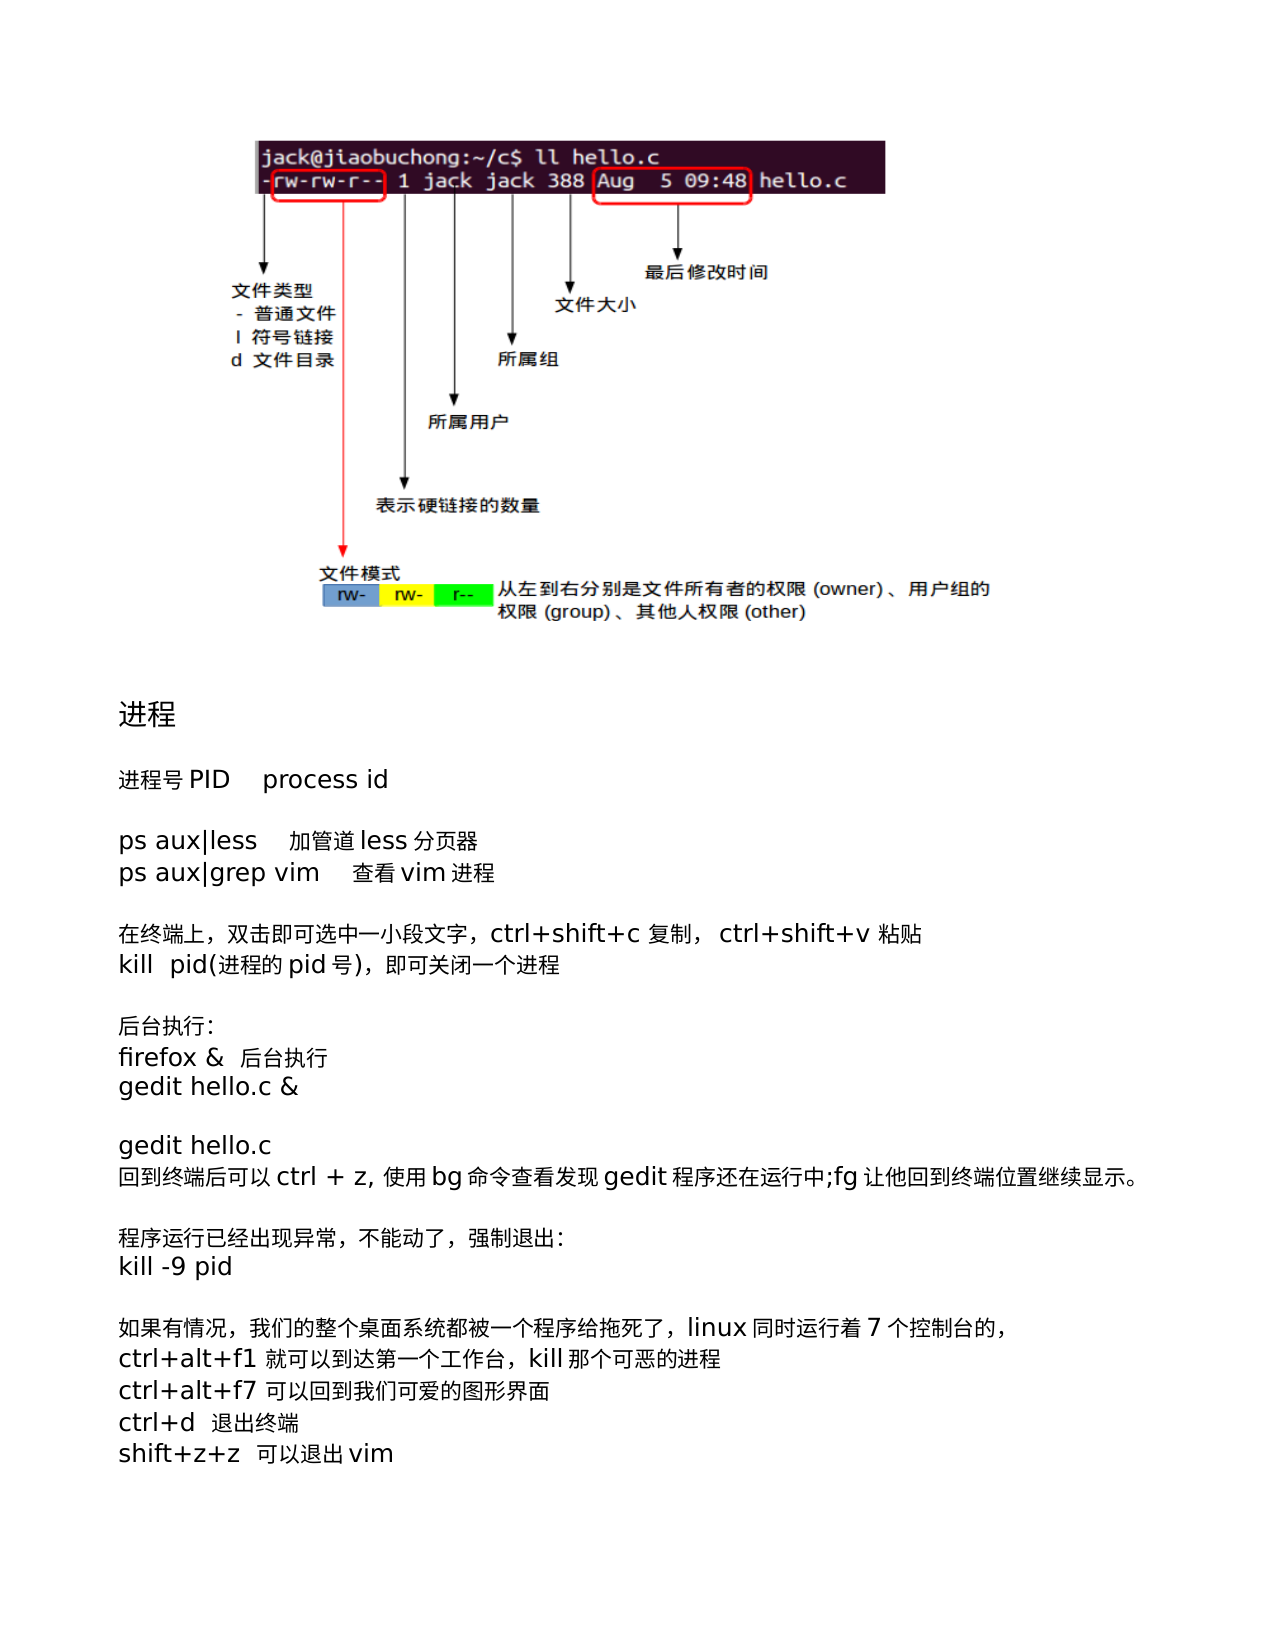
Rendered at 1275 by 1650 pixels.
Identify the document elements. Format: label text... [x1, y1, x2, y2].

text firefox & 后台执行 [118, 1041, 1157, 1072]
text kill -9 pid [118, 1252, 1157, 1282]
text ctrl+d 退出终端 [118, 1406, 1157, 1437]
text 回到终端后可以 ctrl + z, 使用bg命令查看发现gedit程序还在运行中;fg让他回到终端位置继续显示。 [118, 1160, 1157, 1192]
text ctrl+alt+f1 就可以到达第一个工作台，kill那个可恶的进程 [118, 1342, 1157, 1374]
text 进程 [118, 692, 1157, 734]
text 进程号 PID process id [118, 763, 1157, 795]
text ps aux|less 加管道less分页器 [118, 824, 1157, 856]
text 如果有情况，我们的整个桌面系统都被一个程序给拖死了，linux同时运行着7个控制台的， [118, 1311, 1157, 1342]
text 后台执行： [118, 1009, 1157, 1041]
text gedit hello.c & [118, 1072, 1157, 1102]
text gedit hello.c [118, 1131, 1157, 1160]
text 在终端上，双击即可选中一小段文字，ctrl+shift+c 复制， ctrl+shift+v 粘贴 [118, 917, 1157, 948]
text ps aux|grep vim 查看vim进程 [118, 856, 1157, 887]
picture [212, 118, 1063, 634]
text ctrl+alt+f7 可以回到我们可爱的图形界面 [118, 1374, 1157, 1406]
text 程序运行已经出现异常，不能动了，强制退出： [118, 1221, 1157, 1252]
text shift+z+z 可以退出vim [118, 1437, 1157, 1469]
text kill pid(进程的pid号)，即可关闭一个进程 [118, 948, 1157, 980]
